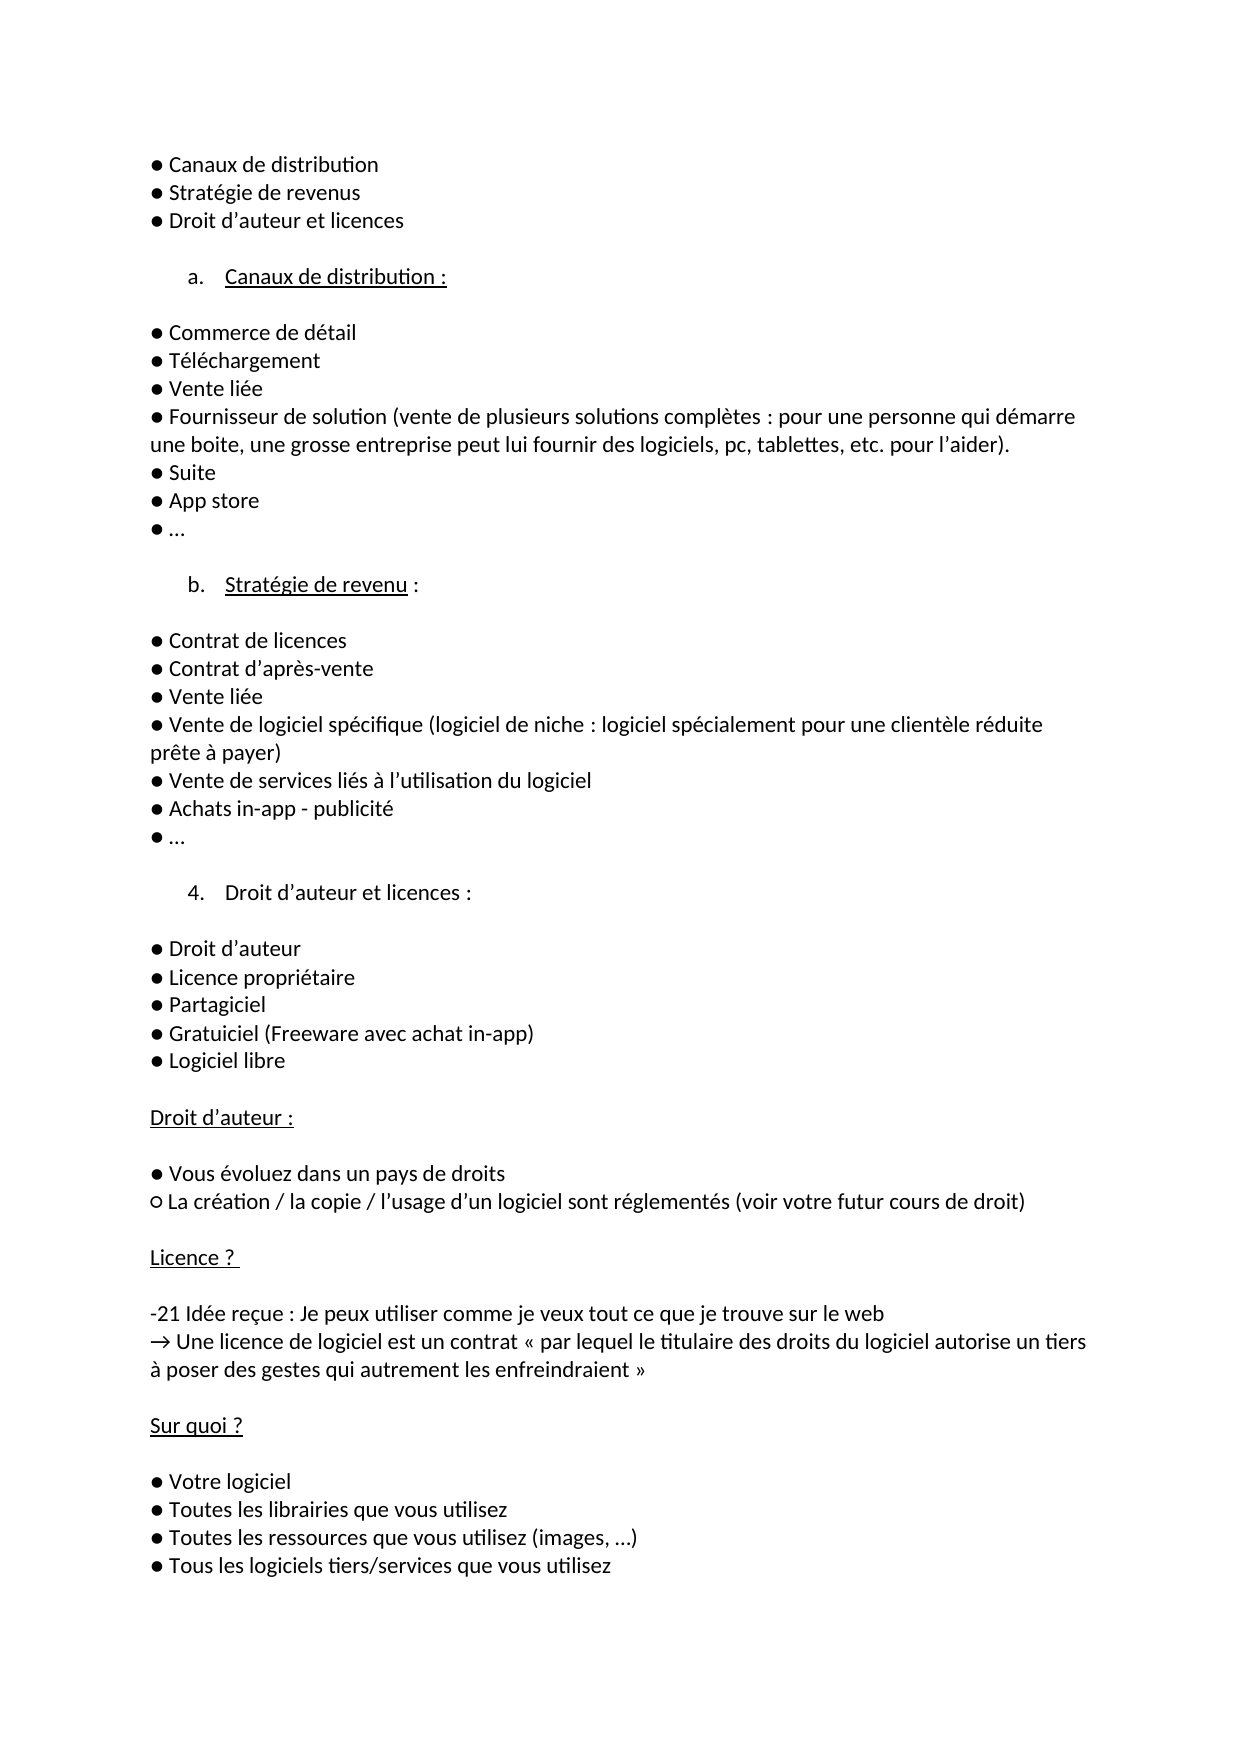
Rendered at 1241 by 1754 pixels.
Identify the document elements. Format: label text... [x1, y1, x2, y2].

text -21 Idée reçue : Je peux utiliser comme je veux tout ce que je trouve sur le web [150, 1299, 1090, 1327]
list Stratégie de revenu : [187, 570, 1090, 598]
list Droit d’auteur et licences : [187, 878, 1090, 907]
text ● Droit d’auteur [150, 934, 1090, 963]
text Droit d’auteur : [150, 1103, 1090, 1131]
text ● Téléchargement [150, 346, 1090, 374]
text ● Tous les logiciels tiers/services que vous utilisez [150, 1551, 1090, 1579]
text ● Vente liée [150, 682, 1090, 710]
text ● Partagiciel [150, 991, 1090, 1019]
text ● … [150, 822, 1090, 851]
text Sur quoi ? [150, 1411, 1090, 1439]
text ● Votre logiciel [150, 1467, 1090, 1495]
text Licence ? [150, 1243, 1090, 1271]
text ● Toutes les librairies que vous utilisez [150, 1495, 1090, 1523]
text ○ La création / la copie / l’usage d’un logiciel sont réglementés (voir votre futur cours de droit) [150, 1187, 1090, 1215]
text ● Logiciel libre [150, 1047, 1090, 1075]
text ● Canaux de distribution [150, 150, 1090, 178]
text ● App store [150, 486, 1090, 514]
text ● Vente de services liés à l’utilisation du logiciel [150, 766, 1090, 794]
text ● Stratégie de revenus [150, 178, 1090, 206]
text ● Contrat de licences [150, 626, 1090, 654]
text ● Vente de logiciel spécifique (logiciel de niche : logiciel spécialement pour une clientèle réduite prête à payer) [150, 710, 1090, 766]
text ● Fournisseur de solution (vente de plusieurs solutions complètes : pour une personne qui démarre une boite, une grosse entreprise peut lui fournir des logiciels, pc, tablettes, etc. pour l’aider). [150, 402, 1090, 458]
text ● Gratuiciel (Freeware avec achat in-app) [150, 1019, 1090, 1047]
text ● Vente liée [150, 374, 1090, 402]
text ● Contrat d’après-vente [150, 654, 1090, 682]
text ● … [150, 514, 1090, 542]
text ● Suite [150, 458, 1090, 486]
text ● Commerce de détail [150, 318, 1090, 346]
text ● Toutes les ressources que vous utilisez (images, …) [150, 1523, 1090, 1551]
text ● Droit d’auteur et licences [150, 206, 1090, 234]
text → Une licence de logiciel est un contrat « par lequel le titulaire des droits du logiciel autorise un tiers à poser des gestes qui autrement les enfreindraient » [150, 1327, 1090, 1383]
text ● Vous évoluez dans un pays de droits [150, 1159, 1090, 1187]
text ● Licence propriétaire [150, 963, 1090, 991]
text ● Achats in-app - publicité [150, 794, 1090, 822]
list Canaux de distribution : [187, 262, 1090, 290]
